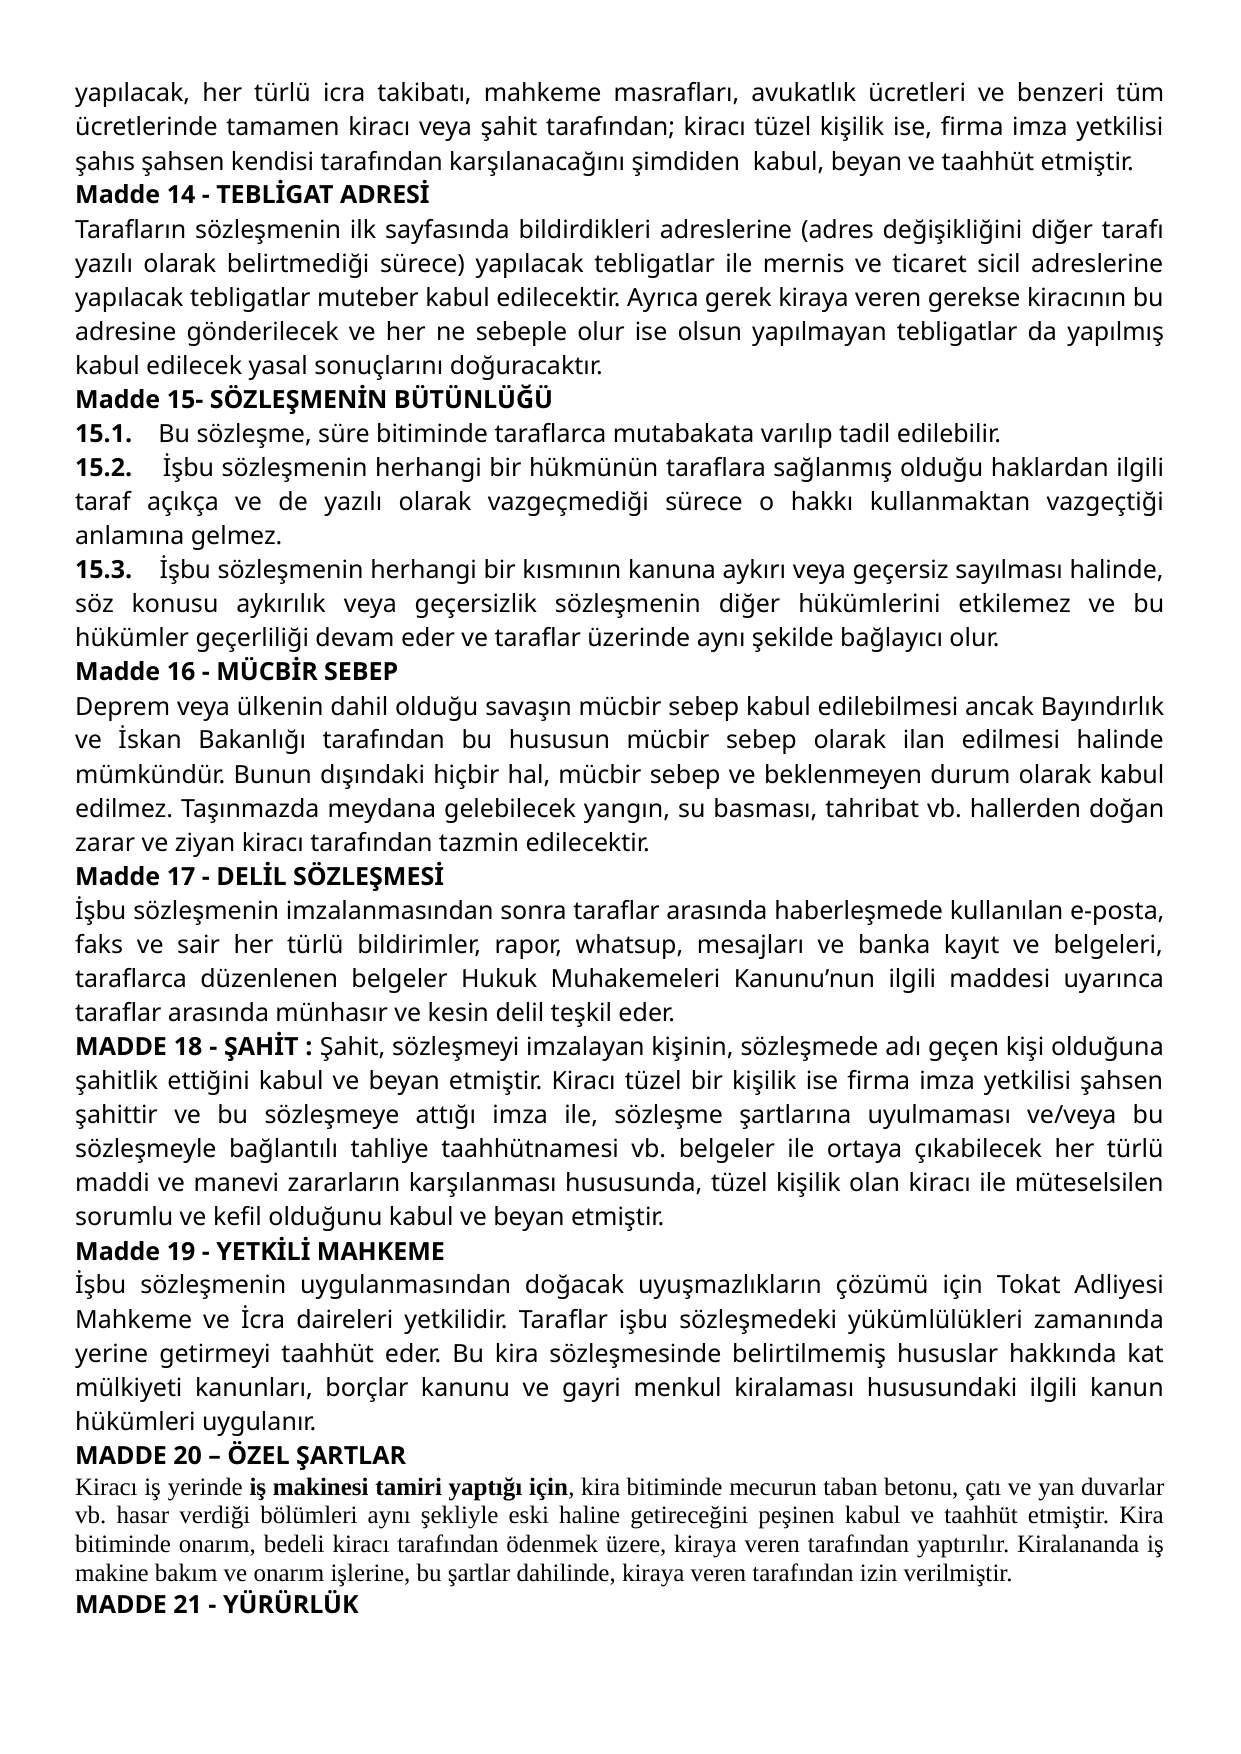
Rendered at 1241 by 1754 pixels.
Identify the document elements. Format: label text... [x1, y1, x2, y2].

text İşbu sözleşmenin uygulanmasından doğacak uyuşmazlıkların çözümü için Tokat Adliyesi Mahkeme ve İcra daireleri yetkilidir. Taraflar işbu sözleşmedeki yükümlülükleri zamanında yerine getirmeyi taahhüt eder. Bu kira sözleşmesinde belirtilmemiş hususlar hakkında kat mülkiyeti kanunları, borçlar kanunu ve gayri menkul kiralaması hususundaki ilgili kanun hükümleri uygulanır. [75, 1267, 1165, 1437]
text MADDE 18 - ŞAHİT : Şahit, sözleşmeyi imzalayan kişinin, sözleşmede adı geçen kişi olduğuna şahitlik ettiğini kabul ve beyan etmiştir. Kiracı tüzel bir kişilik ise firma imza yetkilisi şahsen şahittir ve bu sözleşmeye attığı imza ile, sözleşme şartlarına uyulmaması ve/veya bu sözleşmeyle bağlantılı tahliye taahhütnamesi vb. belgeler ile ortaya çıkabilecek her türlü maddi ve manevi zararların karşılanması hususunda, tüzel kişilik olan kiracı ile müteselsilen sorumlu ve kefil olduğunu kabul ve beyan etmiştir. [75, 1029, 1165, 1233]
text 15.3. İşbu sözleşmenin herhangi bir kısmının kanuna aykırı veya geçersiz sayılması halinde, söz konusu aykırılık veya geçersizlik sözleşmenin diğer hükümlerini etkilemez ve bu hükümler geçerliliği devam eder ve taraflar üzerinde aynı şekilde bağlayıcı olur. [75, 552, 1165, 654]
text 15.2. İşbu sözleşmenin herhangi bir hükmünün taraflara sağlanmış olduğu haklardan ilgili taraf açıkça ve de yazılı olarak vazgeçmediği sürece o hakkı kullanmaktan vazgeçtiği anlamına gelmez. [75, 450, 1165, 552]
text Madde 17 - DELİL SÖZLEŞMESİ [75, 858, 1165, 892]
text Deprem veya ülkenin dahil olduğu savaşın mücbir sebep kabul edilebilmesi ancak Bayındırlık ve İskan Bakanlığı tarafından bu hususun mücbir sebep olarak ilan edilmesi halinde mümkündür. Bunun dışındaki hiçbir hal, mücbir sebep ve beklenmeyen durum olarak kabul edilmez. Taşınmazda meydana gelebilecek yangın, su basması, tahribat vb. hallerden doğan zarar ve ziyan kiracı tarafından tazmin edilecektir. [75, 688, 1165, 858]
text İşbu sözleşmenin imzalanmasından sonra taraflar arasında haberleşmede kullanılan e-posta, faks ve sair her türlü bildirimler, rapor, whatsup, mesajları ve banka kayıt ve belgeleri, taraflarca düzenlenen belgeler Hukuk Muhakemeleri Kanunu’nun ilgili maddesi uyarınca taraflar arasında münhasır ve kesin delil teşkil eder. [75, 892, 1165, 1029]
text MADDE 21 - YÜRÜRLÜK [75, 1587, 1165, 1621]
text Madde 19 - YETKİLİ MAHKEME [75, 1233, 1165, 1267]
text Madde 15- SÖZLEŞMENİN BÜTÜNLÜĞÜ [75, 382, 1165, 416]
text Tarafların sözleşmenin ilk sayfasında bildirdikleri adreslerine (adres değişikliğini diğer tarafı yazılı olarak belirtmediği sürece) yapılacak tebligatlar ile mernis ve ticaret sicil adreslerine yapılacak tebligatlar muteber kabul edilecektir. Ayrıca gerek kiraya veren gerekse kiracının bu adresine gönderilecek ve her ne sebeple olur ise olsun yapılmayan tebligatlar da yapılmış kabul edilecek yasal sonuçlarını doğuracaktır. [75, 211, 1165, 382]
text yapılacak, her türlü icra takibatı, mahkeme masrafları, avukatlık ücretleri ve benzeri tüm ücretlerinde tamamen kiracı veya şahit tarafından; kiracı tüzel kişilik ise, firma imza yetkilisi şahıs şahsen kendisi tarafından karşılanacağını şimdiden kabul, beyan ve taahhüt etmiştir. [75, 75, 1165, 177]
text Kiracı iş yerinde iş makinesi tamiri yaptığı için, kira bitiminde mecurun taban betonu, çatı ve yan duvarlar vb. hasar verdiği bölümleri aynı şekliyle eski haline getireceğini peşinen kabul ve taahhüt etmiştir. Kira bitiminde onarım, bedeli kiracı tarafından ödenmek üzere, kiraya veren tarafından yaptırılır. Kiralananda iş makine bakım ve onarım işlerine, bu şartlar dahilinde, kiraya veren tarafından izin verilmiştir. [75, 1472, 1165, 1587]
text Madde 16 - MÜCBİR SEBEP [75, 654, 1165, 688]
text MADDE 20 – ÖZEL ŞARTLAR [75, 1437, 1165, 1472]
text 15.1. Bu sözleşme, süre bitiminde taraflarca mutabakata varılıp tadil edilebilir. [75, 416, 1165, 450]
text Madde 14 - TEBLİGAT ADRESİ [75, 177, 1165, 211]
